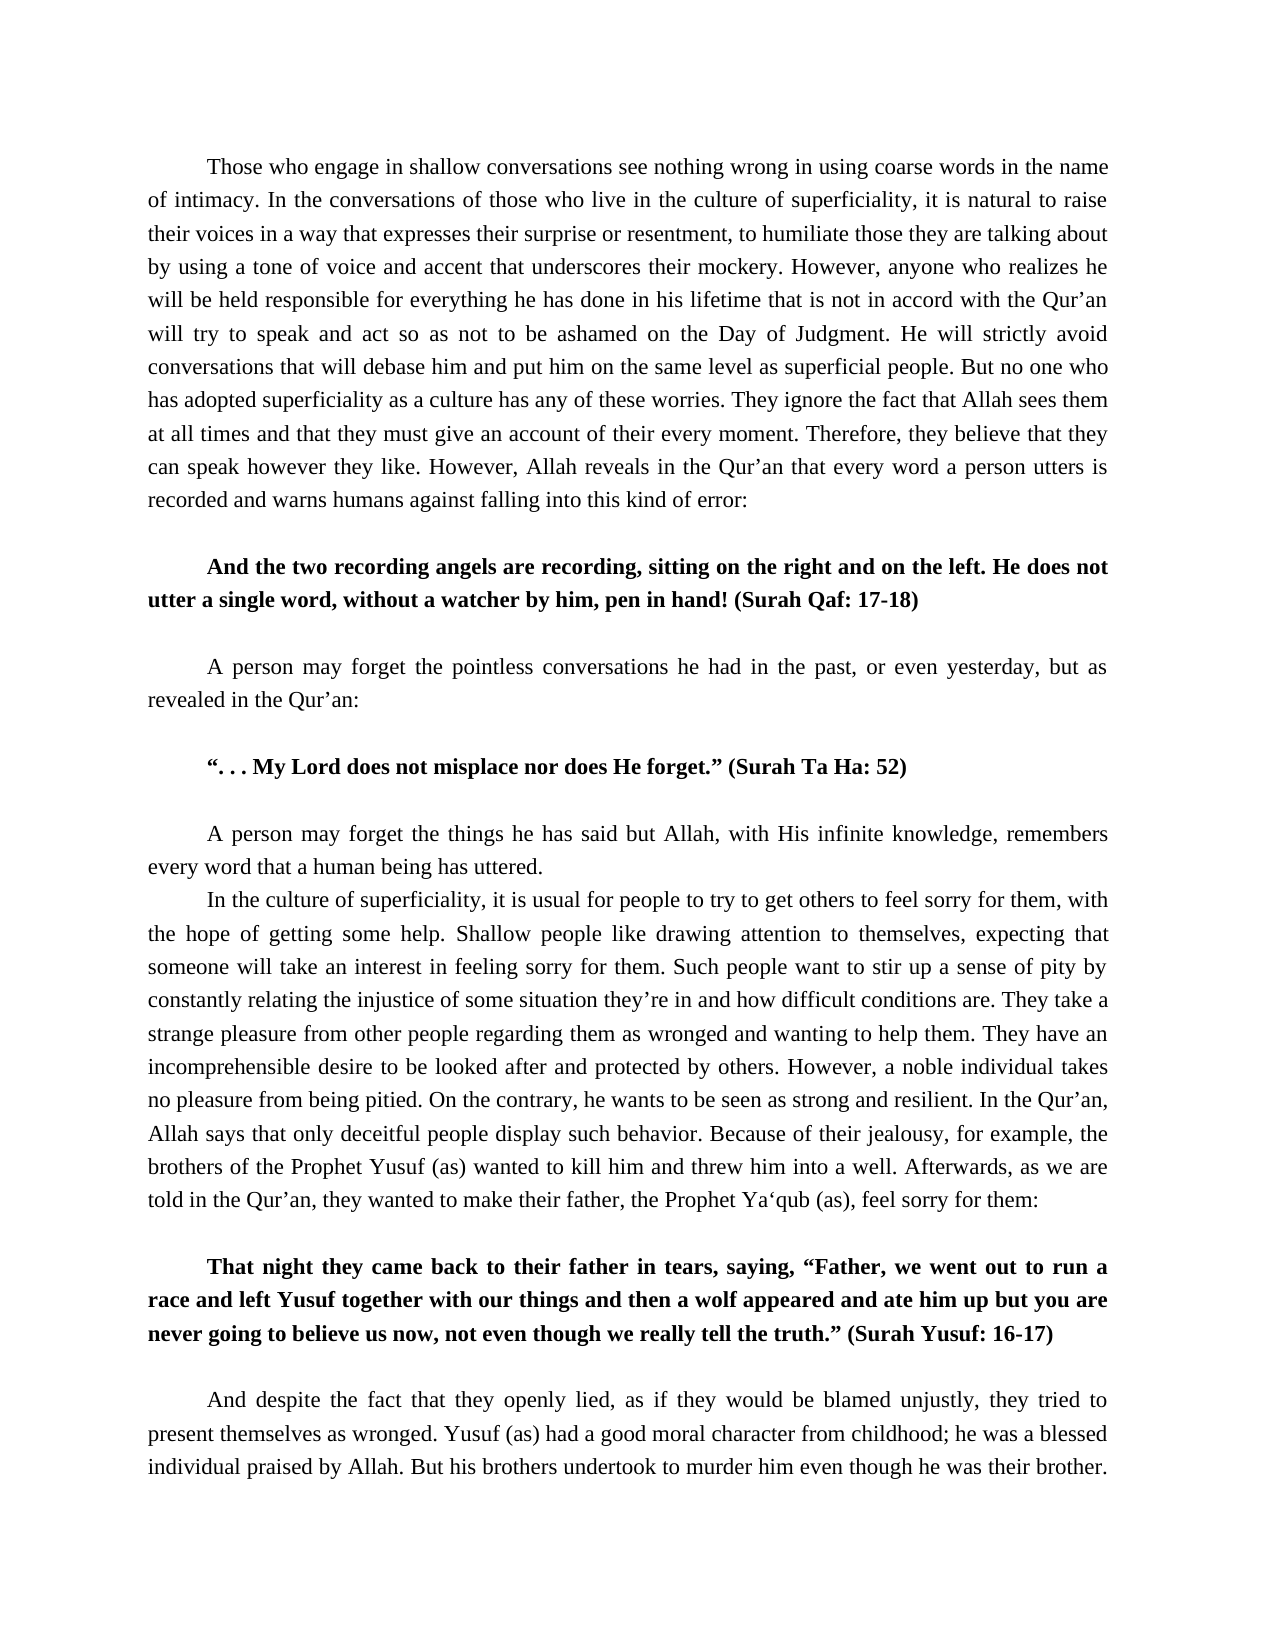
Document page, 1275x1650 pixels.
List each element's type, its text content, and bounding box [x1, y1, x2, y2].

text That night they came back to their father in tears, saying, “Father, we went out to run a race and left Yusuf together with our things and then a wolf appeared and ate him up but you are never going to believe us now, not even though we really tell the truth.” (Surah Yusuf: 16-17) [148, 1248, 1110, 1348]
text And the two recording angels are recording, sitting on the right and on the left. He does not utter a single word, without a watcher by him, pen in hand! (Surah Qaf: 17-18) [148, 548, 1110, 614]
text A person may forget the things he has said but Allah, with His infinite knowledge, remembers every word that a human being has uttered. [148, 814, 1110, 881]
text And despite the fact that they openly lied, as if they would be blamed unjustly, they tried to present themselves as wronged. Yusuf (as) had a good moral character from childhood; he was a blessed individual praised by Allah. But his brothers undertook to murder him even though he was their brother. [148, 1381, 1110, 1481]
text Those who engage in shallow conversations see nothing wrong in using coarse words in the name of intimacy. In the conversations of those who live in the culture of superficiality, it is natural to raise their voices in a way that expresses their surprise or resentment, to humiliate those they are talking about by using a tone of voice and accent that underscores their mockery. However, anyone who realizes he will be held responsible for everything he has done in his lifetime that is not in accord with the Qur’an will try to speak and act so as not to be ashamed on the Day of Judgment. He will strictly avoid conversations that will debase him and put him on the same level as superficial people. But no one who has adopted superficiality as a culture has any of these worries. They ignore the fact that Allah sees them at all times and that they must give an account of their every moment. Therefore, they believe that they can speak however they like. However, Allah reveals in the Qur’an that every word a person utters is recorded and warns humans against falling into this kind of error: [148, 148, 1110, 514]
text A person may forget the pointless conversations he had in the past, or even yesterday, but as revealed in the Qur’an: [148, 648, 1110, 714]
text In the culture of superficiality, it is usual for people to try to get others to feel sorry for them, with the hope of getting some help. Shallow people like drawing attention to themselves, expecting that someone will take an interest in feeling sorry for them. Such people want to stir up a sense of pity by constantly relating the injustice of some situation they’re in and how difficult conditions are. They take a strange pleasure from other people regarding them as wronged and wanting to help them. They have an incomprehensible desire to be looked after and protected by others. However, a noble individual takes no pleasure from being pitied. On the contrary, he wants to be seen as strong and resilient. In the Qur’an, Allah says that only deceitful people display such behavior. Because of their jealousy, for example, the brothers of the Prophet Yusuf (as) wanted to kill him and threw him into a well. Afterwards, as we are told in the Qur’an, they wanted to make their father, the Prophet Ya‘qub (as), feel sorry for them: [148, 881, 1110, 1214]
text “. . . My Lord does not misplace nor does He forget.” (Surah Ta Ha: 52) [148, 748, 1110, 781]
